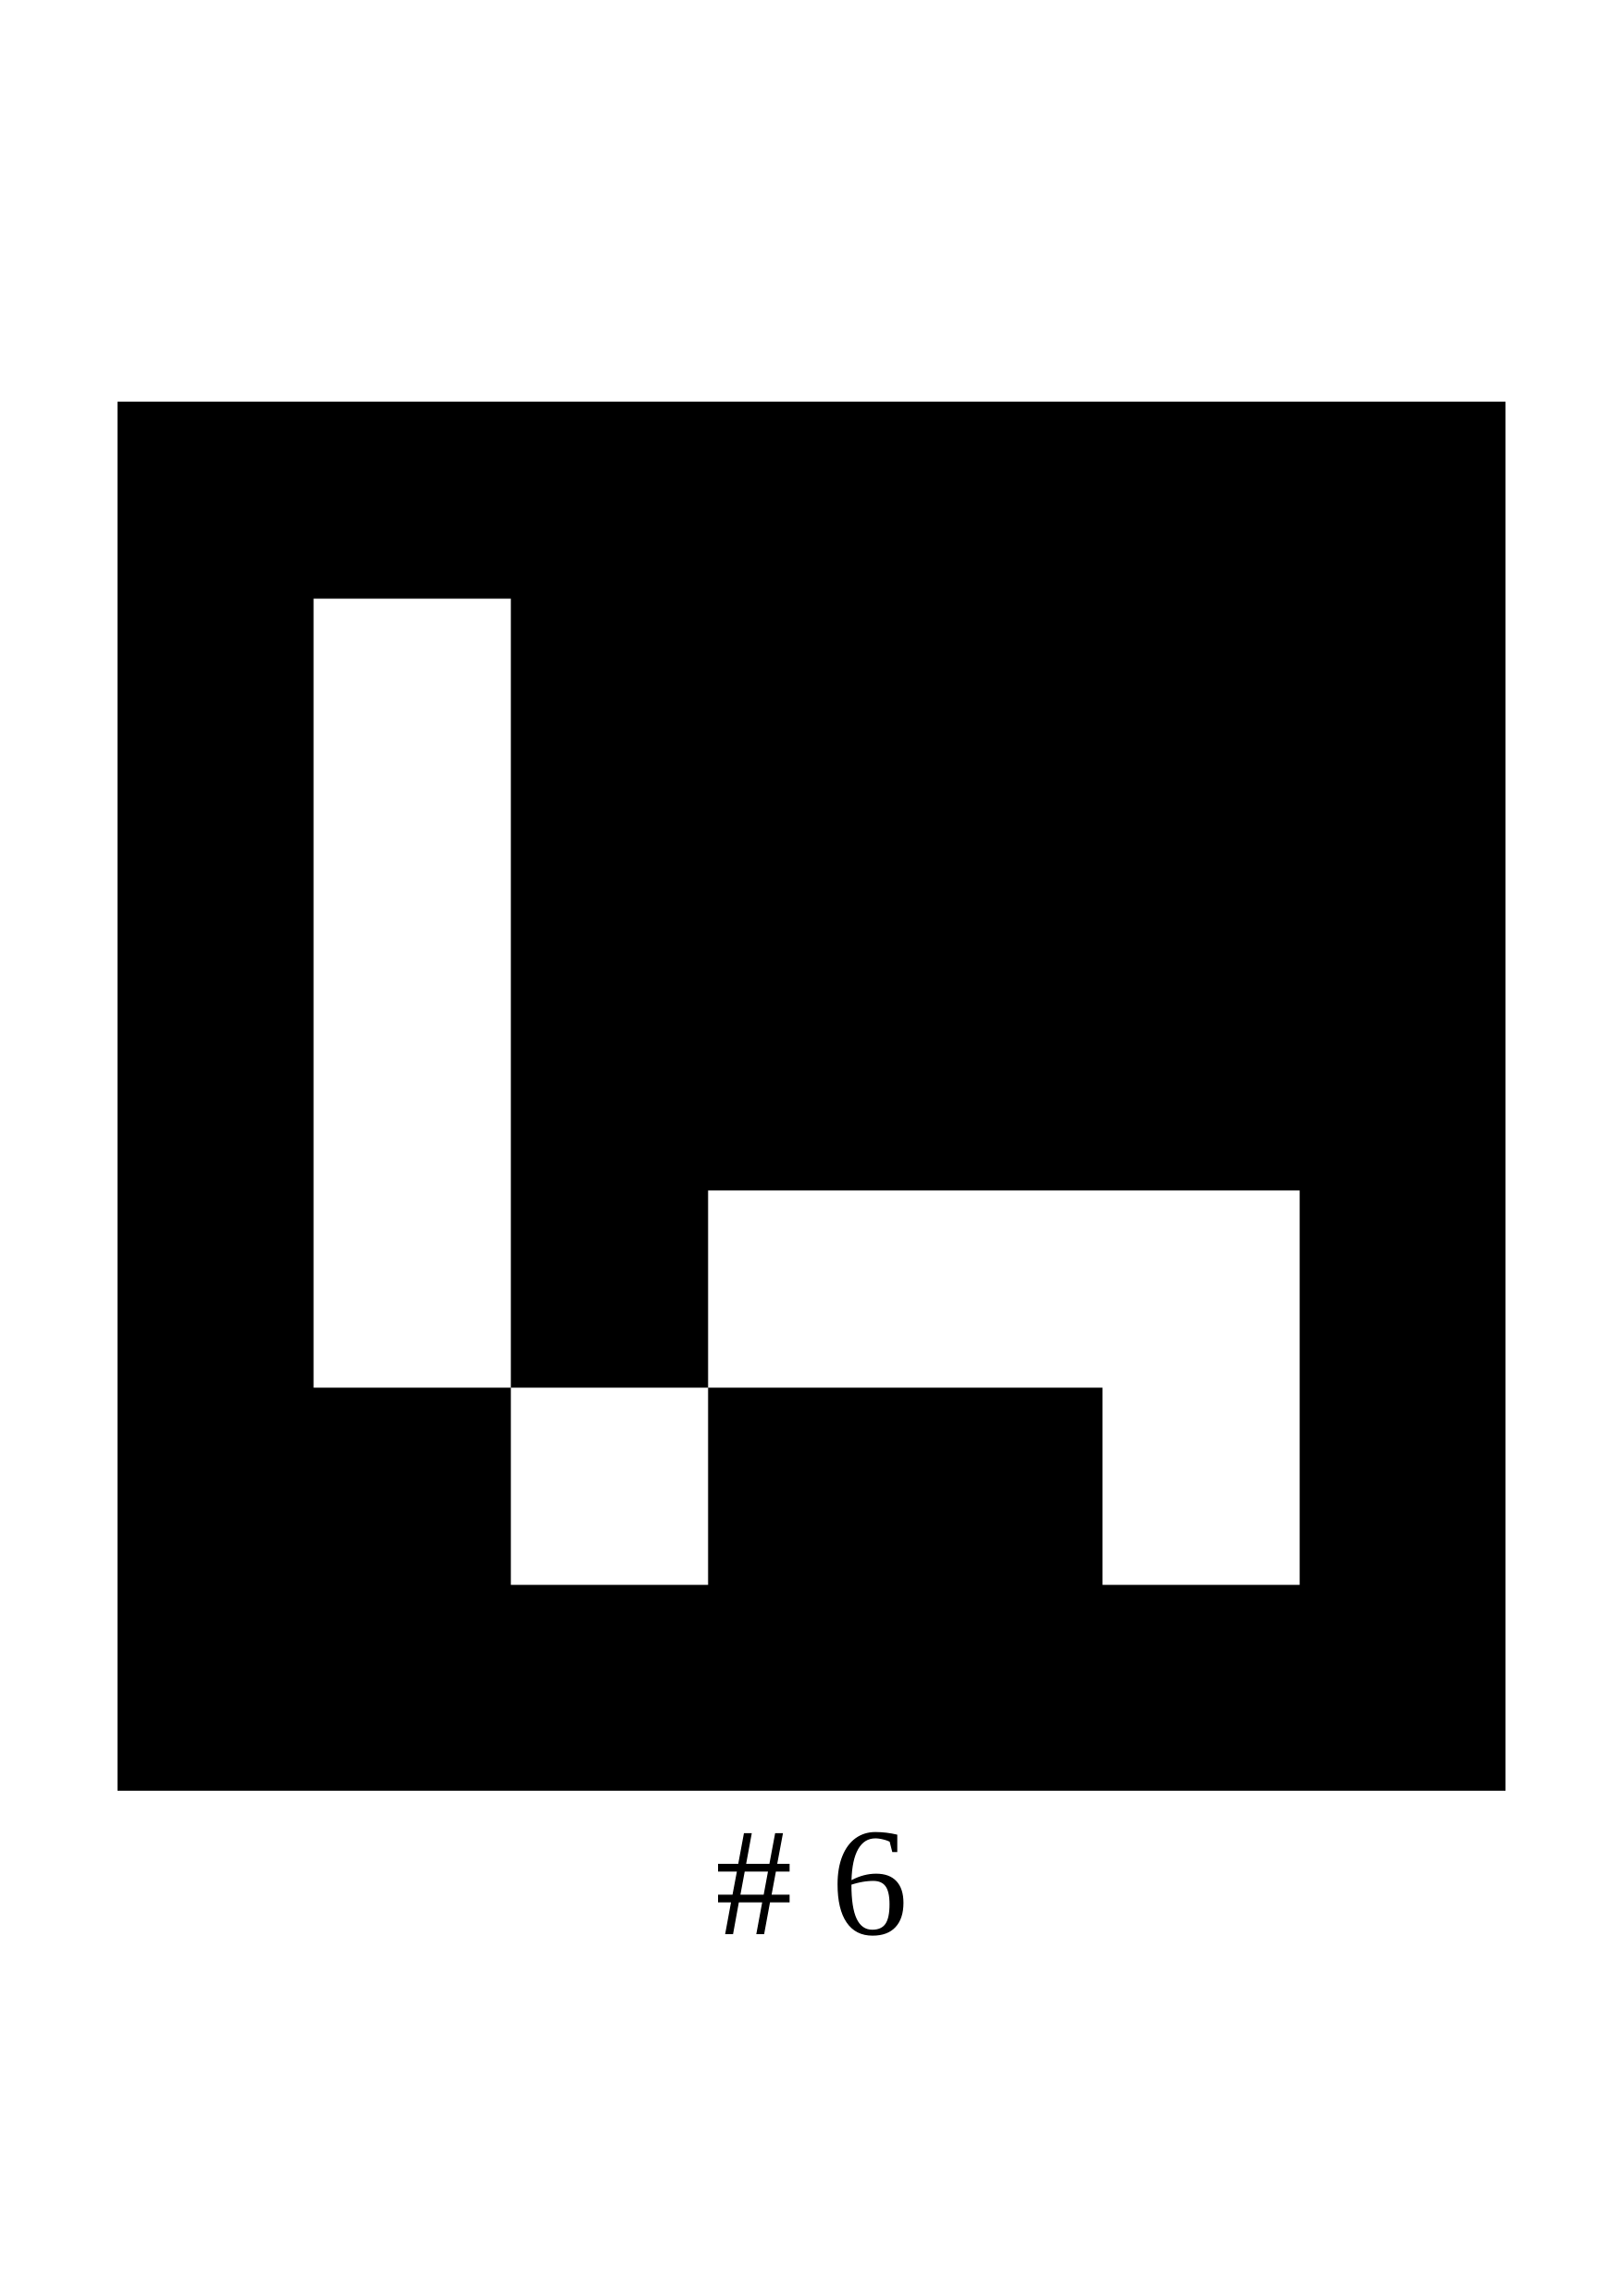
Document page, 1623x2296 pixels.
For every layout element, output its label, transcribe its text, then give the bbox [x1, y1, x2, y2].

picture [118, 402, 1505, 1791]
text # 6 [109, 402, 1514, 1967]
